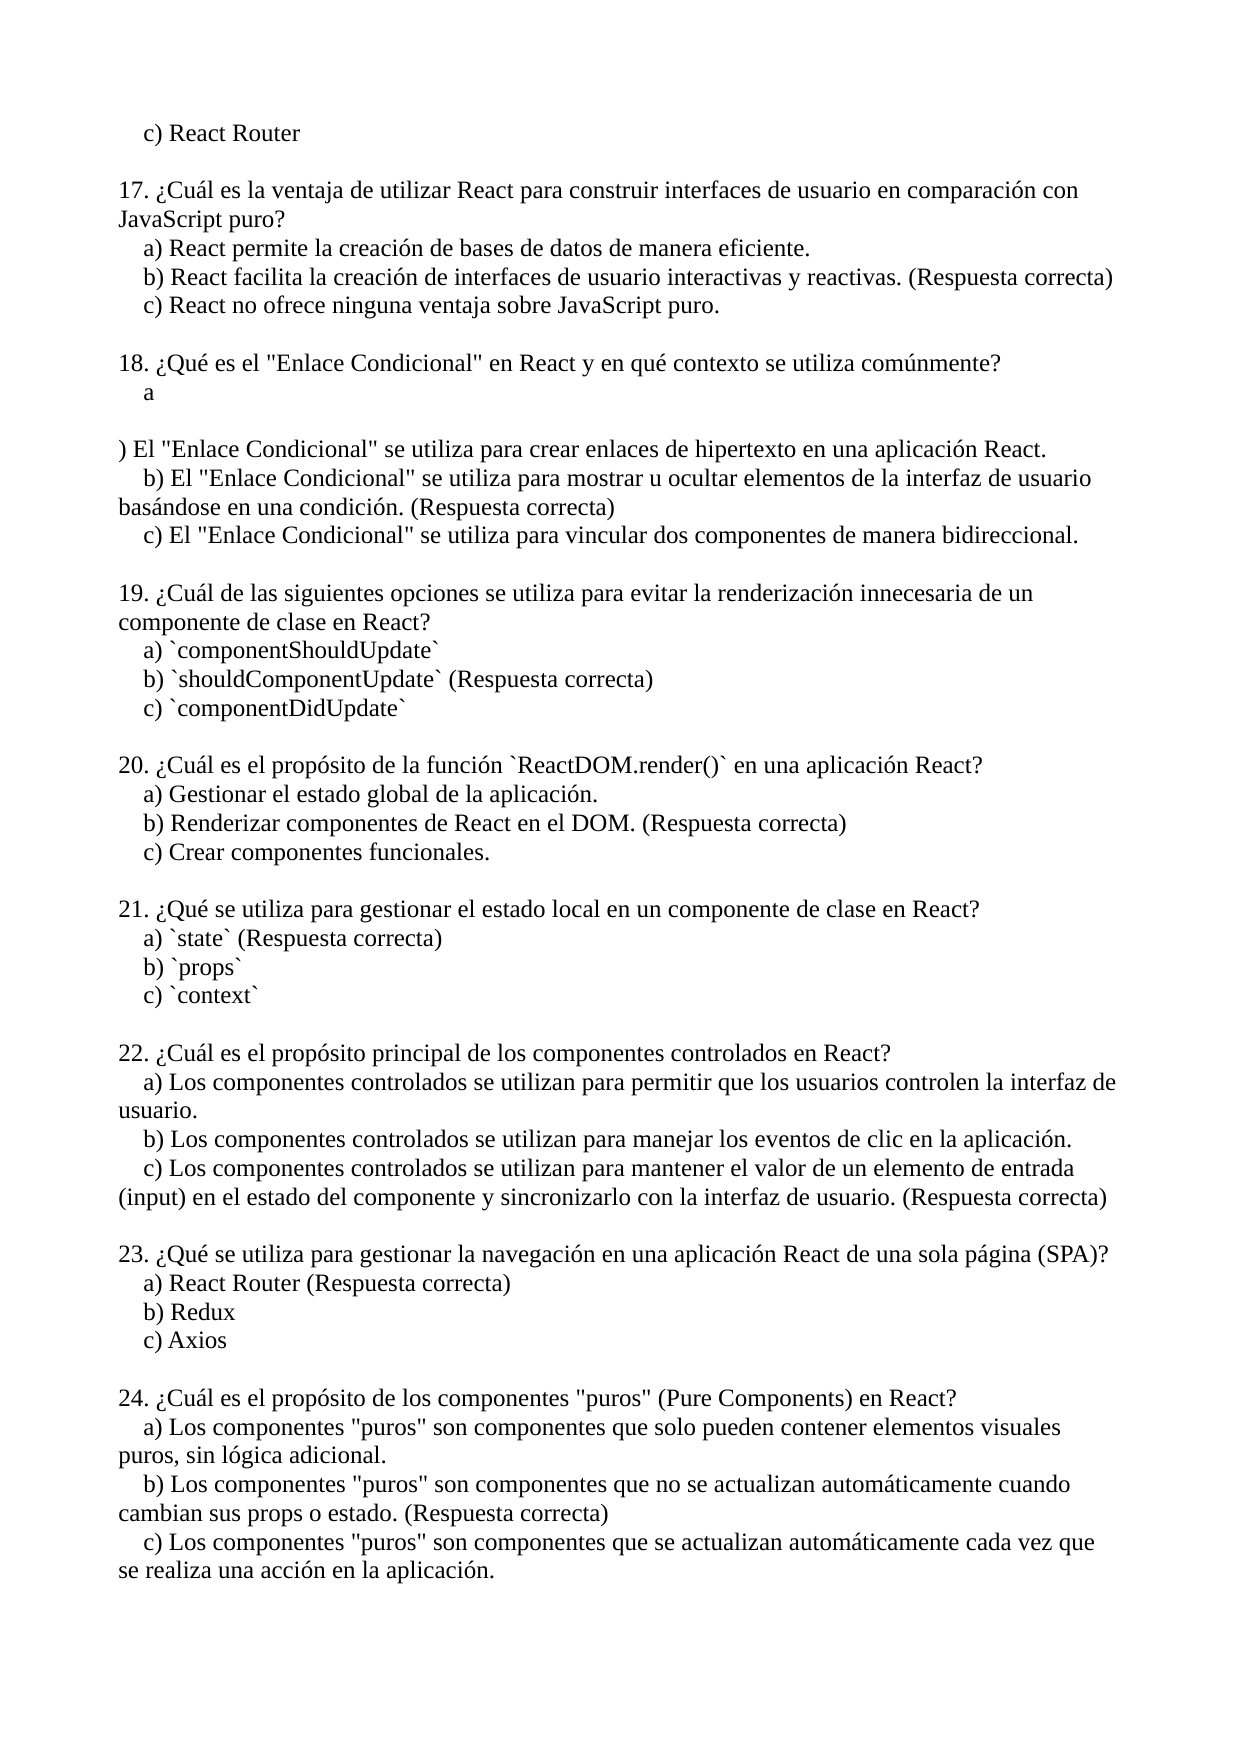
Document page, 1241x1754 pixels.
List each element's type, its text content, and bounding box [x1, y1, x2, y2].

text c) Axios [118, 1326, 1122, 1354]
text 20. ¿Cuál es el propósito de la función `ReactDOM.render()` en una aplicación React? [118, 751, 1122, 779]
text a) `state` (Respuesta correcta) [118, 923, 1122, 952]
text b) Los componentes controlados se utilizan para manejar los eventos de clic en la aplicación. [118, 1124, 1122, 1153]
text 23. ¿Qué se utiliza para gestionar la navegación en una aplicación React de una sola página (SPA)? [118, 1239, 1122, 1268]
text a) React Router (Respuesta correcta) [118, 1268, 1122, 1297]
text a) Los componentes "puros" son componentes que solo pueden contener elementos visuales puros, sin lógica adicional. [118, 1412, 1122, 1469]
text a) Gestionar el estado global de la aplicación. [118, 779, 1122, 808]
text 22. ¿Cuál es el propósito principal de los componentes controlados en React? [118, 1038, 1122, 1067]
text b) El "Enlace Condicional" se utiliza para mostrar u ocultar elementos de la interfaz de usuario basándose en una condición. (Respuesta correcta) [118, 463, 1122, 521]
text 24. ¿Cuál es el propósito de los componentes "puros" (Pure Components) en React? [118, 1383, 1122, 1412]
text b) `props` [118, 952, 1122, 981]
text ) El "Enlace Condicional" se utiliza para crear enlaces de hipertexto en una aplicación React. [118, 434, 1122, 463]
text c) Crear componentes funcionales. [118, 837, 1122, 866]
text c) Los componentes "puros" son componentes que se actualizan automáticamente cada vez que se realiza una acción en la aplicación. [118, 1527, 1122, 1584]
text a) `componentShouldUpdate` [118, 636, 1122, 664]
text c) Los componentes controlados se utilizan para mantener el valor de un elemento de entrada (input) en el estado del componente y sincronizarlo con la interfaz de usuario. (Respuesta correcta) [118, 1153, 1122, 1211]
text b) Renderizar componentes de React en el DOM. (Respuesta correcta) [118, 808, 1122, 837]
text a [118, 377, 1122, 406]
text b) Los componentes "puros" son componentes que no se actualizan automáticamente cuando cambian sus props o estado. (Respuesta correcta) [118, 1469, 1122, 1527]
text b) Redux [118, 1297, 1122, 1326]
text 18. ¿Qué es el "Enlace Condicional" en React y en qué contexto se utiliza comúnmente? [118, 348, 1122, 377]
text b) `shouldComponentUpdate` (Respuesta correcta) [118, 664, 1122, 693]
text 21. ¿Qué se utiliza para gestionar el estado local en un componente de clase en React? [118, 894, 1122, 923]
text b) React facilita la creación de interfaces de usuario interactivas y reactivas. (Respuesta correcta) [118, 262, 1122, 291]
text 17. ¿Cuál es la ventaja de utilizar React para construir interfaces de usuario en comparación con JavaScript puro? [118, 176, 1122, 233]
text c) React no ofrece ninguna ventaja sobre JavaScript puro. [118, 291, 1122, 319]
text c) React Router [118, 118, 1122, 147]
text a) React permite la creación de bases de datos de manera eficiente. [118, 233, 1122, 262]
text c) El "Enlace Condicional" se utiliza para vincular dos componentes de manera bidireccional. [118, 521, 1122, 549]
text c) `context` [118, 981, 1122, 1009]
text c) `componentDidUpdate` [118, 693, 1122, 722]
text a) Los componentes controlados se utilizan para permitir que los usuarios controlen la interfaz de usuario. [118, 1067, 1122, 1124]
text 19. ¿Cuál de las siguientes opciones se utiliza para evitar la renderización innecesaria de un componente de clase en React? [118, 578, 1122, 636]
